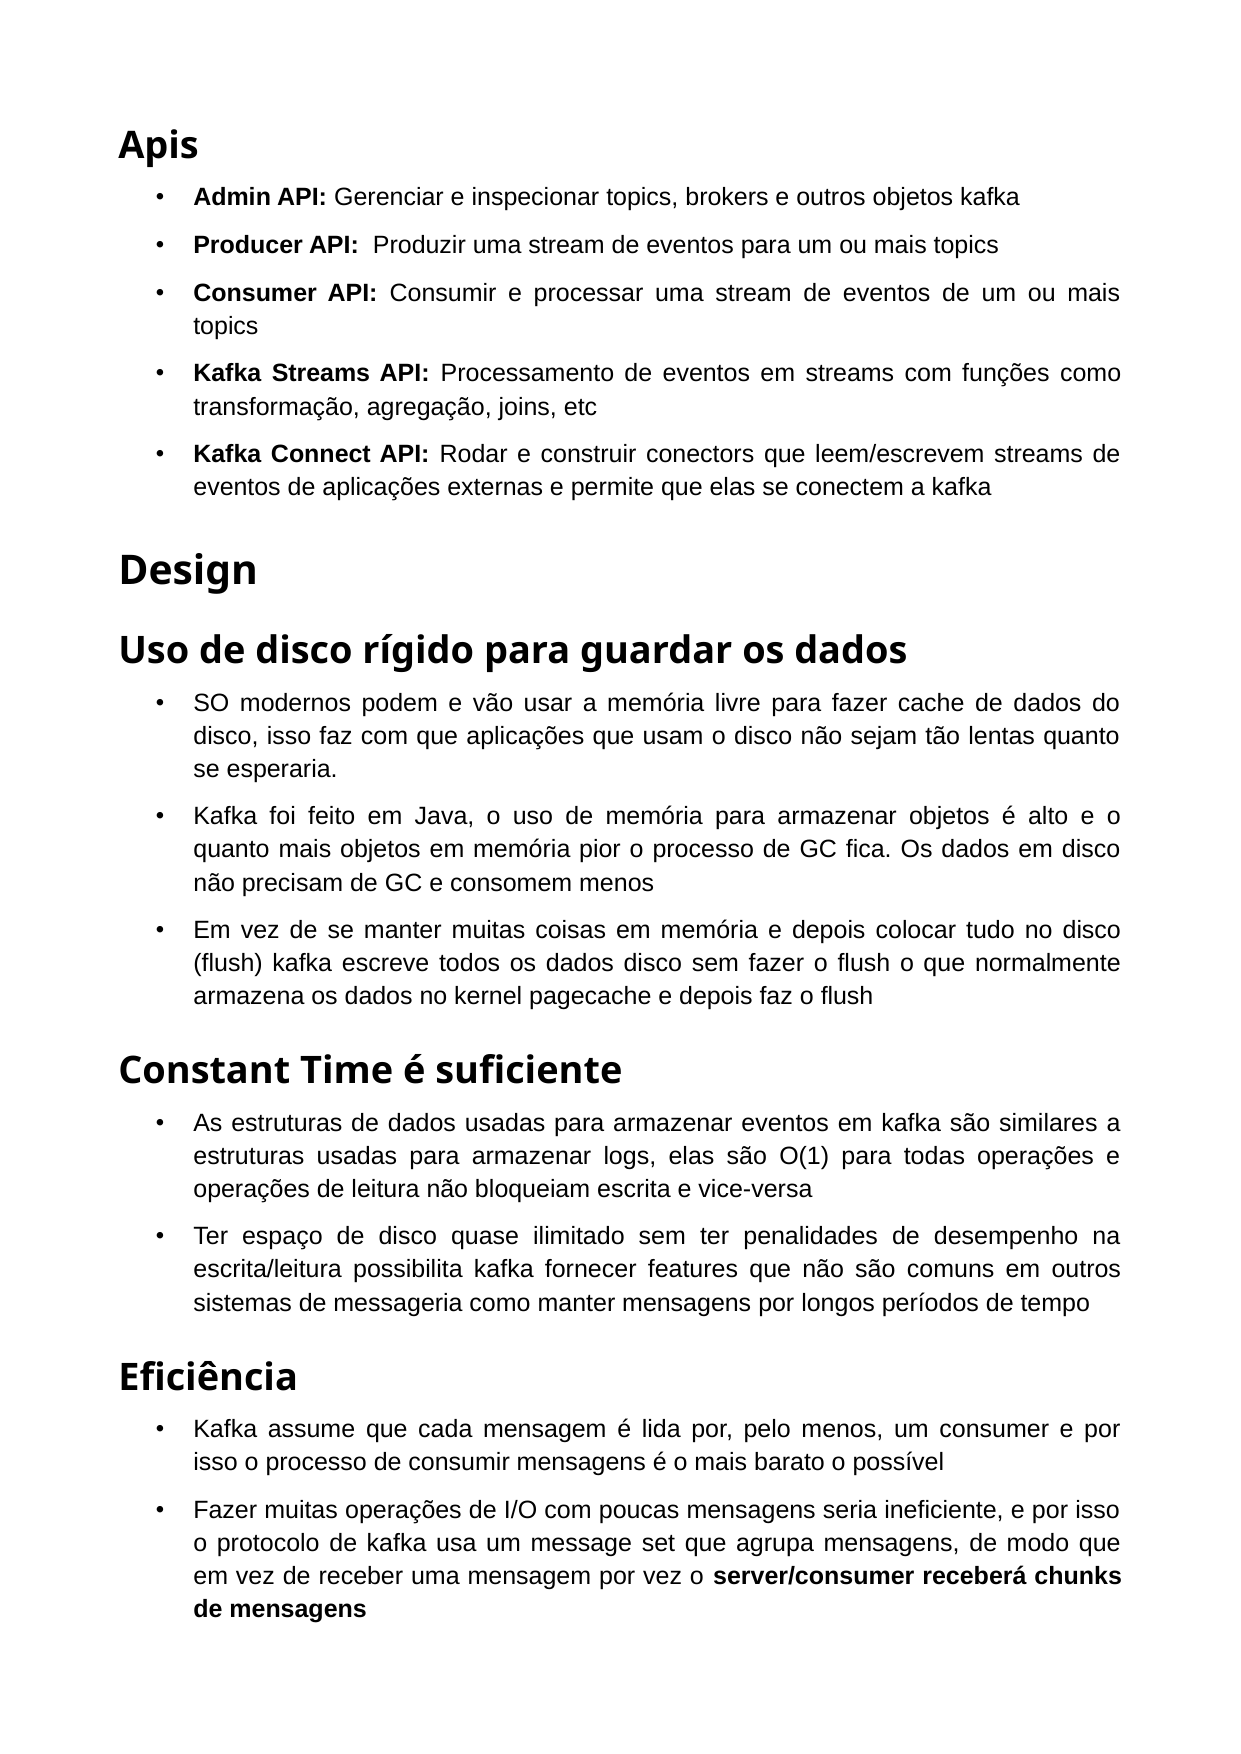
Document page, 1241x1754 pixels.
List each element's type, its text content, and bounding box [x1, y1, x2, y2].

list As estruturas de dados usadas para armazenar eventos em kafka são similares a estruturas usadas para armazenar logs, elas são O(1) para todas operações e operações de leitura não bloqueiam escrita e vice-versa [156, 1108, 1122, 1202]
list Kafka assume que cada mensagem é lida por, pelo menos, um consumer e por isso o processo de consumir mensagens é o mais barato o possível [156, 1414, 1122, 1476]
list Kafka Connect API: Rodar e construir conectors que leem/escrevem streams de eventos de aplicações externas e permite que elas se conectem a kafka [156, 439, 1122, 501]
subtitle Uso de disco rígido para guardar os dados [118, 623, 1122, 675]
subtitle Design [118, 541, 1122, 596]
list SO modernos podem e vão usar a memória livre para fazer cache de dados do disco, isso faz com que aplicações que usam o disco não sejam tão lentas quanto se esperaria. [156, 688, 1122, 782]
subtitle Constant Time é suficiente [118, 1043, 1122, 1095]
list Kafka Streams API: Processamento de eventos em streams com funções como transformação, agregação, joins, etc [156, 358, 1122, 420]
list Fazer muitas operações de I/O com poucas mensagens seria ineficiente, e por isso o protocolo de kafka usa um message set que agrupa mensagens, de modo que em vez de receber uma mensagem por vez o server/consumer receberá chunks de mensagens [156, 1494, 1122, 1622]
list Producer API: Produzir uma stream de eventos para um ou mais topics [156, 230, 1122, 259]
subtitle Apis [118, 118, 1122, 170]
subtitle Eficiência [118, 1350, 1122, 1401]
list Em vez de se manter muitas coisas em memória e depois colocar tudo no disco (flush) kafka escreve todos os dados disco sem fazer o flush o que normalmente armazena os dados no kernel pagecache e depois faz o flush [156, 915, 1122, 1010]
list Consumer API: Consumir e processar uma stream de eventos de um ou mais topics [156, 278, 1122, 339]
list Ter espaço de disco quase ilimitado sem ter penalidades de desempenho na escrita/leitura possibilita kafka fornecer features que não são comuns em outros sistemas de messageria como manter mensagens por longos períodos de tempo [156, 1221, 1122, 1316]
list Admin API: Gerenciar e inspecionar topics, brokers e outros objetos kafka [156, 182, 1122, 211]
list Kafka foi feito em Java, o uso de memória para armazenar objetos é alto e o quanto mais objetos em memória pior o processo de GC fica. Os dados em disco não precisam de GC e consomem menos [156, 801, 1122, 896]
